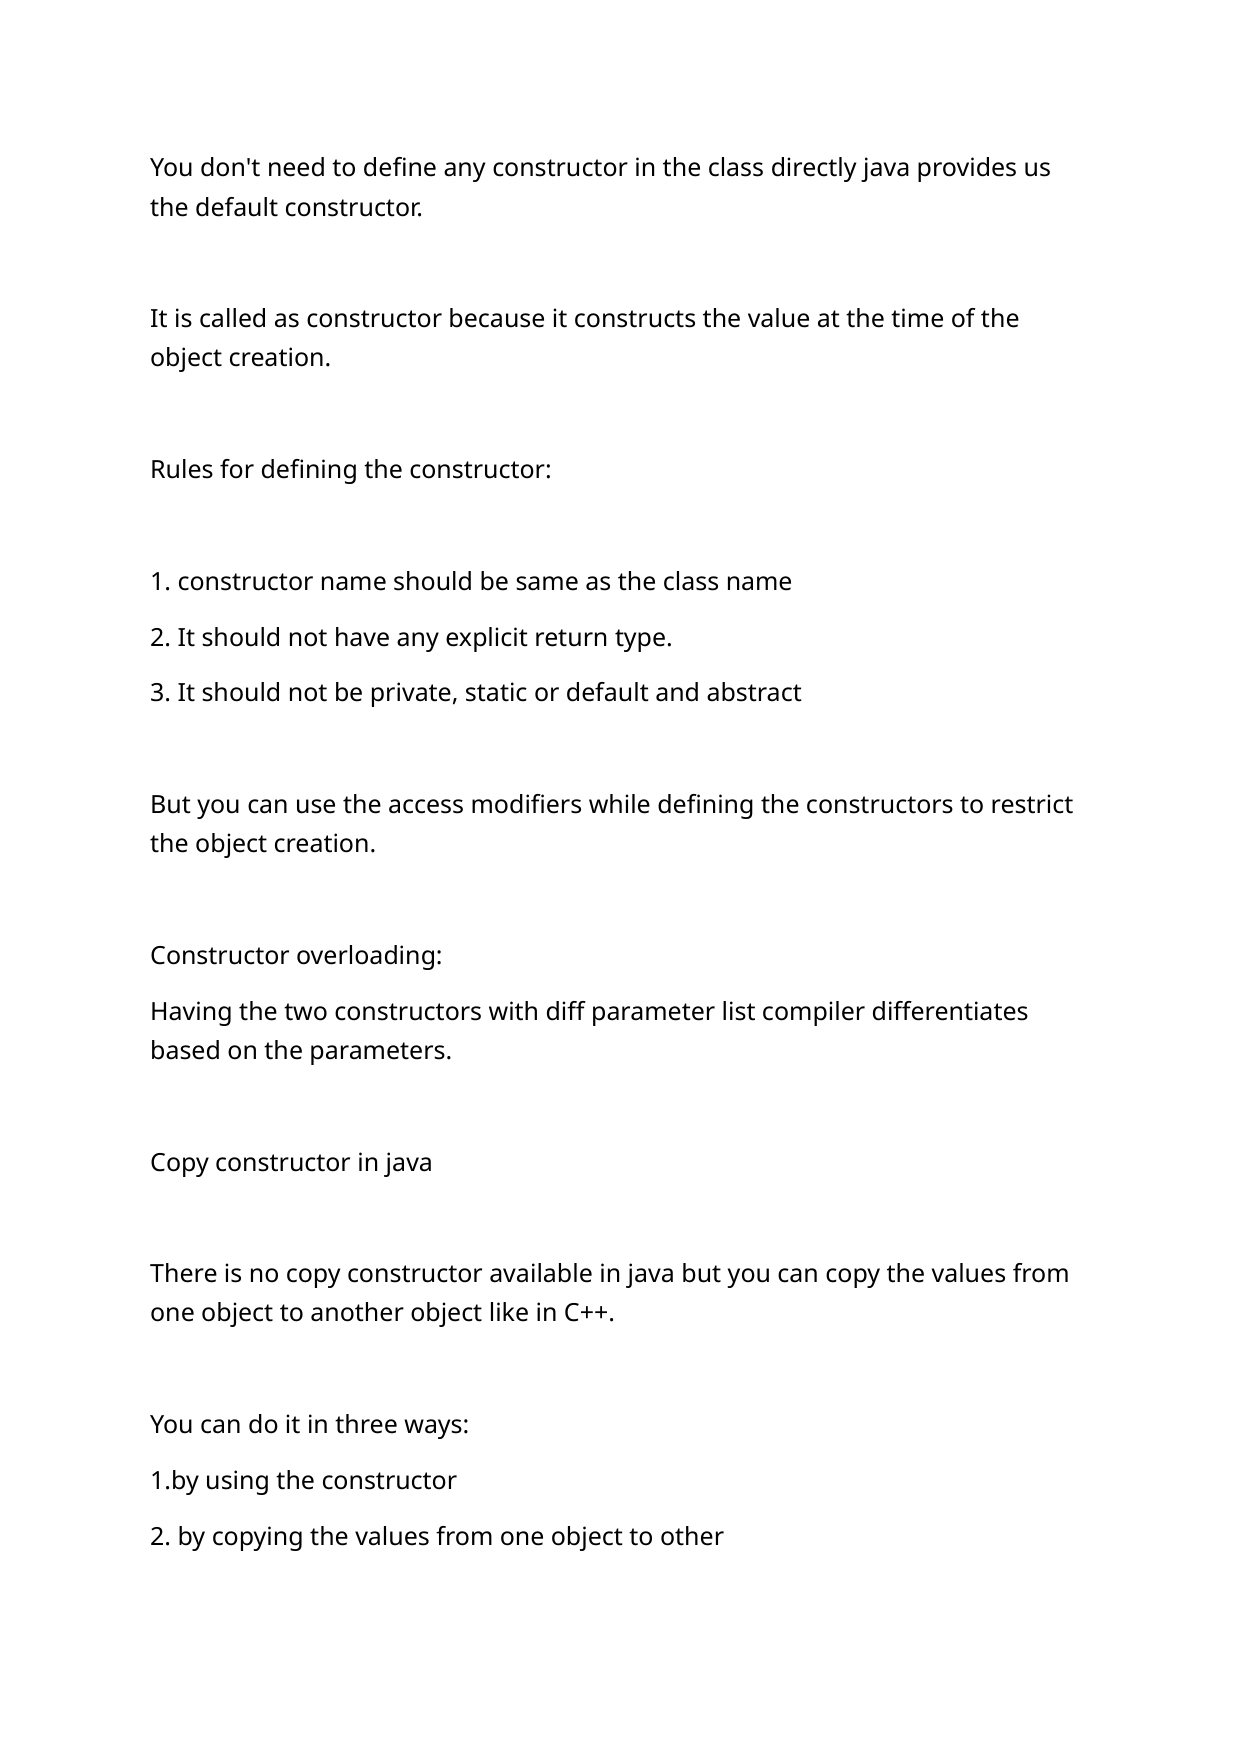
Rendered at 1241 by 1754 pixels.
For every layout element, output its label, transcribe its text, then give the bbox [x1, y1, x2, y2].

text But you can use the access modifiers while defining the constructors to restrict the object creation. [150, 787, 1090, 860]
text You don't need to define any constructor in the class directly java provides us the default constructor. [150, 150, 1090, 223]
text 2. It should not have any explicit return type. [150, 619, 1090, 653]
text Copy constructor in java [150, 1144, 1090, 1178]
text Having the two constructors with diff parameter list compiler differentiates based on the parameters. [150, 993, 1090, 1067]
text 1. constructor name should be same as the class name [150, 563, 1090, 597]
text 3. It should not be private, static or default and abstract [150, 675, 1090, 709]
text 2. by copying the values from one object to other [150, 1518, 1090, 1552]
text 1.by using the constructor [150, 1462, 1090, 1497]
text There is no copy constructor available in java but you can copy the values from one object to another object like in C++. [150, 1256, 1090, 1329]
text It is called as constructor because it constructs the value at the time of the object creation. [150, 301, 1090, 374]
text You can do it in three ways: [150, 1407, 1090, 1441]
text Rules for defining the constructor: [150, 452, 1090, 486]
text Constructor overloading: [150, 937, 1090, 972]
